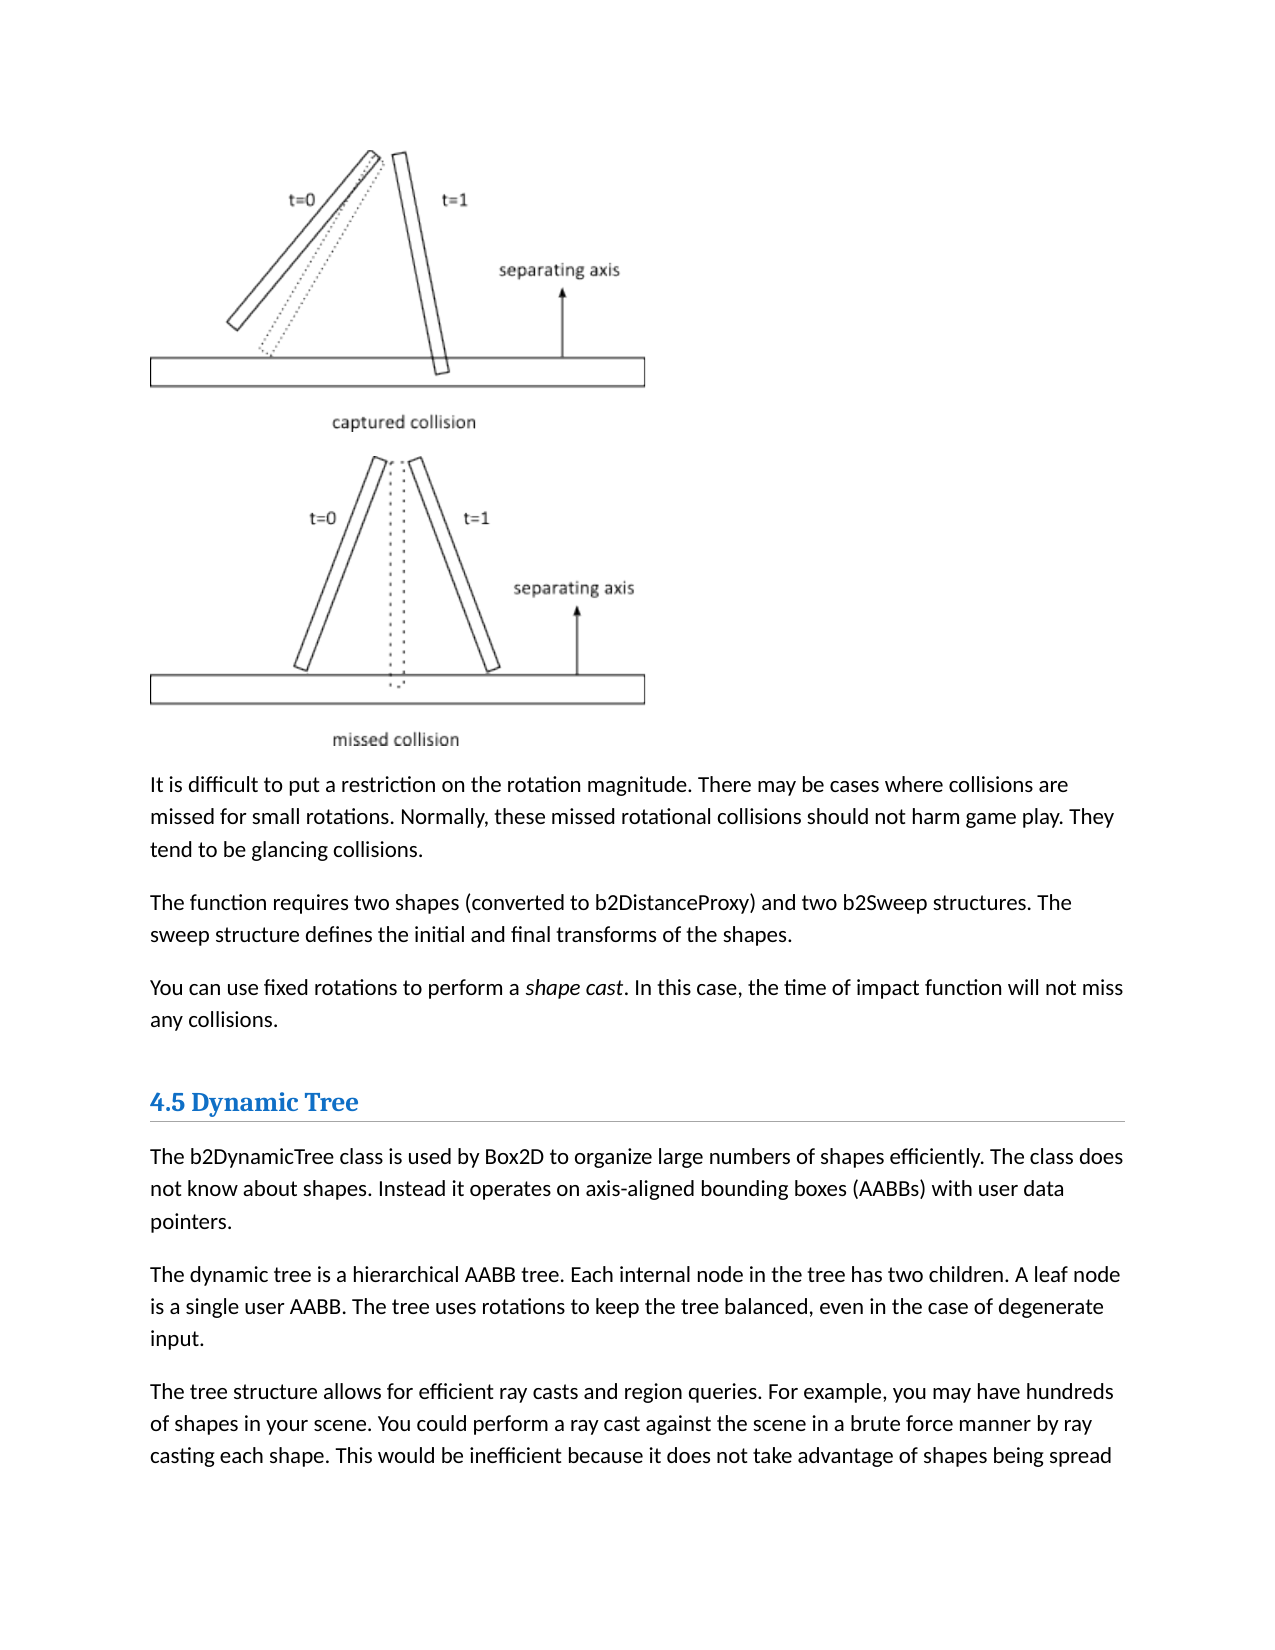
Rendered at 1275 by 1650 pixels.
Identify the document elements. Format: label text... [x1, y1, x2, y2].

subtitle Dynamic Tree [150, 1087, 1125, 1121]
text It is difficult to put a restriction on the rotation magnitude. There may be cases where collisions are missed for small rotations. Normally, these missed rotational collisions should not harm game play. They tend to be glancing collisions. [150, 770, 1125, 863]
picture [150, 150, 646, 432]
text The tree structure allows for efficient ray casts and region queries. For example, you may have hundreds of shapes in your scene. You could perform a ray cast against the scene in a brute force manner by ray casting each shape. This would be inefficient because it does not take advantage of shapes being spread [150, 1377, 1125, 1469]
text The b2DynamicTree class is used by Box2D to organize large numbers of shapes efficiently. The class does not know about shapes. Instead it operates on axis-aligned bounding boxes (AABBs) with user data pointers. [150, 1142, 1125, 1235]
picture [150, 456, 646, 746]
text You can use fixed rotations to perform a shape cast. In this case, the time of impact function will not miss any collisions. [150, 973, 1125, 1033]
text The function requires two shapes (converted to b2DistanceProxy) and two b2Sweep structures. The sweep structure defines the initial and final transforms of the shapes. [150, 888, 1125, 948]
text The dynamic tree is a hierarchical AABB tree. Each internal node in the tree has two children. A leaf node is a single user AABB. The tree uses rotations to keep the tree balanced, even in the case of degenerate input. [150, 1260, 1125, 1352]
